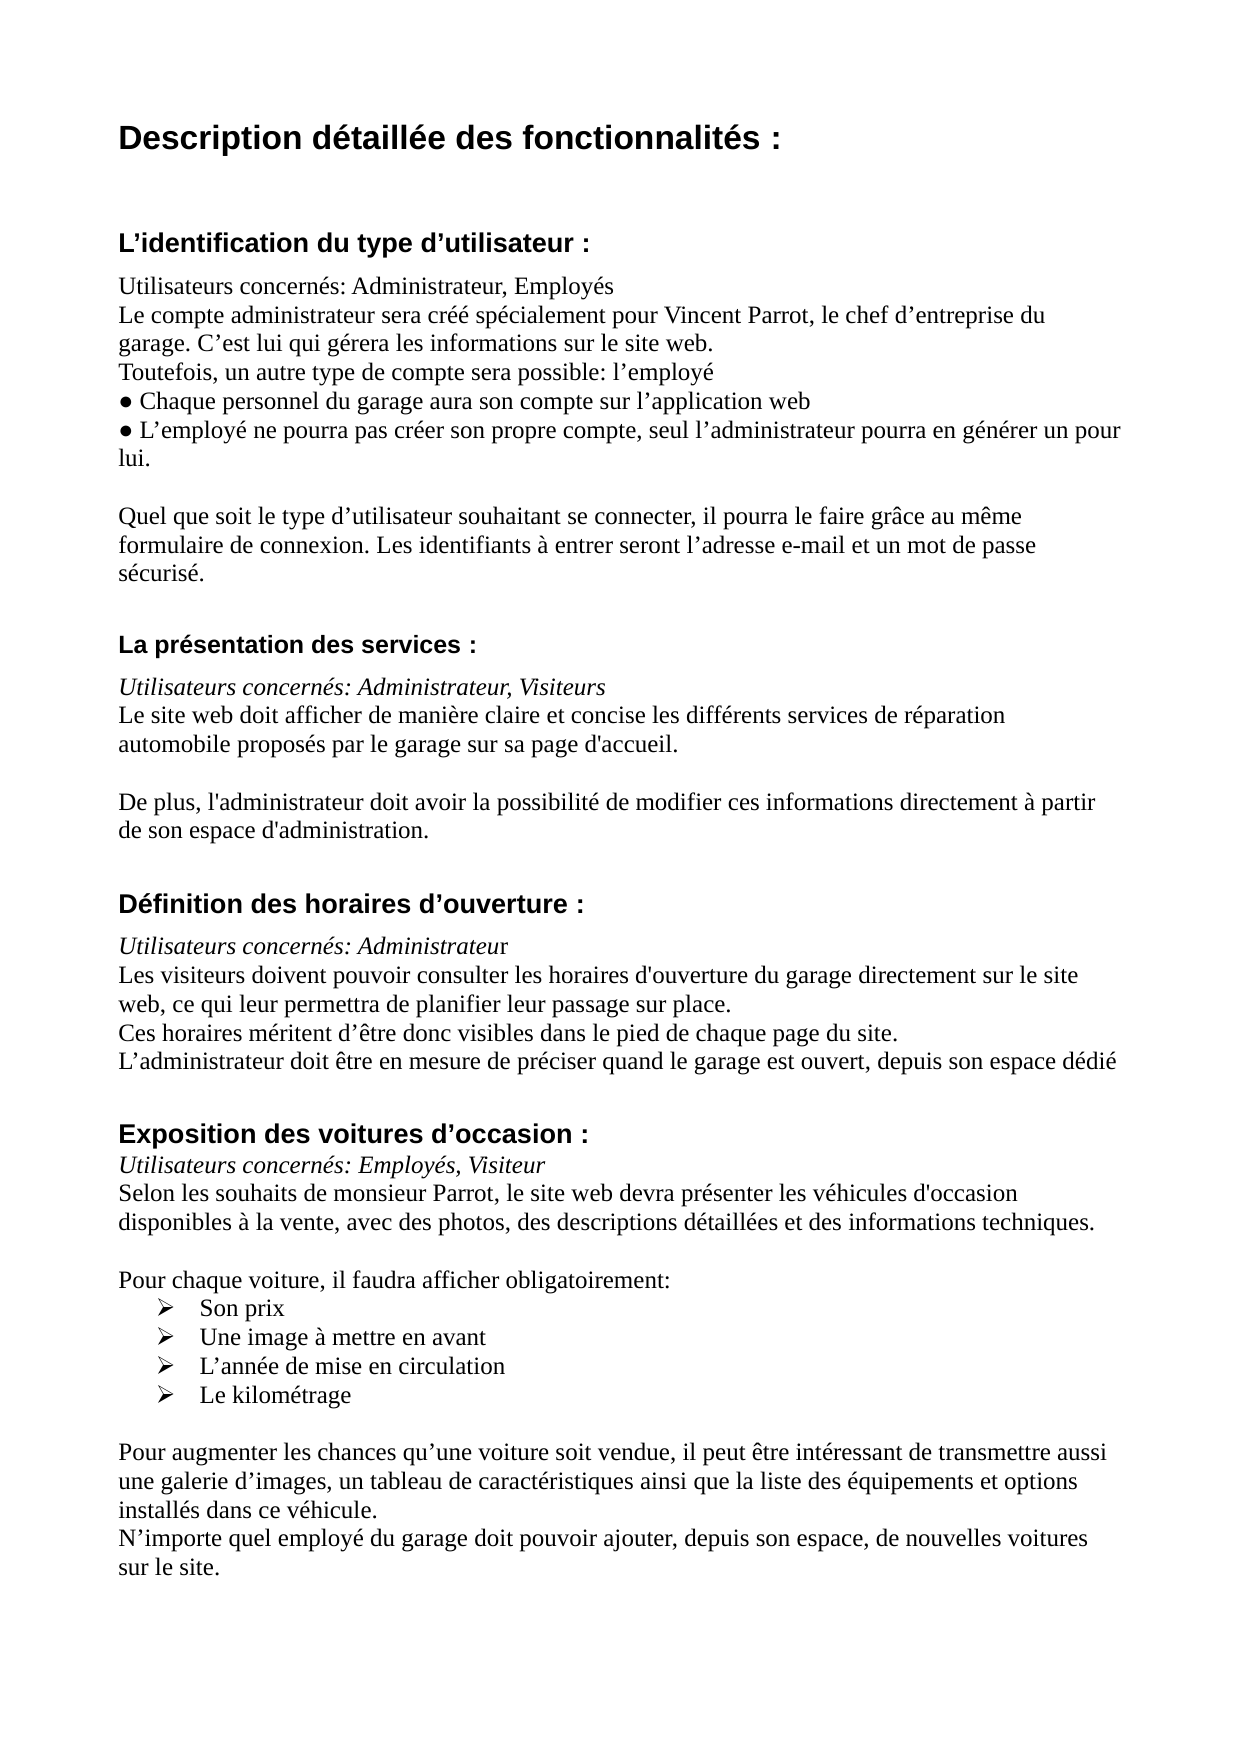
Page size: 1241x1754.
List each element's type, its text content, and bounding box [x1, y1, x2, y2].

list Son prix [156, 1293, 1122, 1322]
text L’administrateur doit être en mesure de préciser quand le garage est ouvert, depuis son espace dédié [118, 1046, 1122, 1075]
text Toutefois, un autre type de compte sera possible: l’employé [118, 357, 1122, 386]
subtitle Définition des horaires d’ouverture : [118, 888, 1122, 919]
text Selon les souhaits de monsieur Parrot, le site web devra présenter les véhicules d'occasion disponibles à la vente, avec des photos, des descriptions détaillées et des informations techniques. [118, 1178, 1122, 1236]
subtitle L’identification du type d’utilisateur : [118, 227, 1122, 258]
subtitle La présentation des services : [118, 631, 1122, 659]
text ● Chaque personnel du garage aura son compte sur l’application web [118, 386, 1122, 415]
list Une image à mettre en avant [156, 1322, 1122, 1351]
list L’année de mise en circulation [156, 1351, 1122, 1380]
text Utilisateurs concernés: Administrateur [118, 931, 1122, 960]
text Utilisateurs concernés: Administrateur, Employés [118, 271, 1122, 300]
text Ces horaires méritent d’être donc visibles dans le pied de chaque page du site. [118, 1018, 1122, 1046]
subtitle Description détaillée des fonctionnalités : [118, 118, 1122, 157]
text Le site web doit afficher de manière claire et concise les différents services de réparation automobile proposés par le garage sur sa page d'accueil. [118, 701, 1122, 758]
text Utilisateurs concernés: Administrateur, Visiteurs [118, 672, 1122, 701]
text ● L’employé ne pourra pas créer son propre compte, seul l’administrateur pourra en générer un pour lui. [118, 415, 1122, 472]
text De plus, l'administrateur doit avoir la possibilité de modifier ces informations directement à partir de son espace d'administration. [118, 787, 1122, 844]
text Exposition des voitures d’occasion : [118, 1118, 1122, 1150]
text Pour augmenter les chances qu’une voiture soit vendue, il peut être intéressant de transmettre aussi une galerie d’images, un tableau de caractéristiques ainsi que la liste des équipements et options installés dans ce véhicule. [118, 1437, 1122, 1523]
text Quel que soit le type d’utilisateur souhaitant se connecter, il pourra le faire grâce au même formulaire de connexion. Les identifiants à entrer seront l’adresse e-mail et un mot de passe sécurisé. [118, 501, 1122, 587]
list Le kilométrage [156, 1380, 1122, 1408]
text Utilisateurs concernés: Employés, Visiteur [118, 1150, 1122, 1178]
text Le compte administrateur sera créé spécialement pour Vincent Parrot, le chef d’entreprise du garage. C’est lui qui gérera les informations sur le site web. [118, 300, 1122, 357]
text N’importe quel employé du garage doit pouvoir ajouter, depuis son espace, de nouvelles voitures sur le site. [118, 1523, 1122, 1581]
text Les visiteurs doivent pouvoir consulter les horaires d'ouverture du garage directement sur le site web, ce qui leur permettra de planifier leur passage sur place. [118, 960, 1122, 1018]
text Pour chaque voiture, il faudra afficher obligatoirement: [118, 1265, 1122, 1293]
